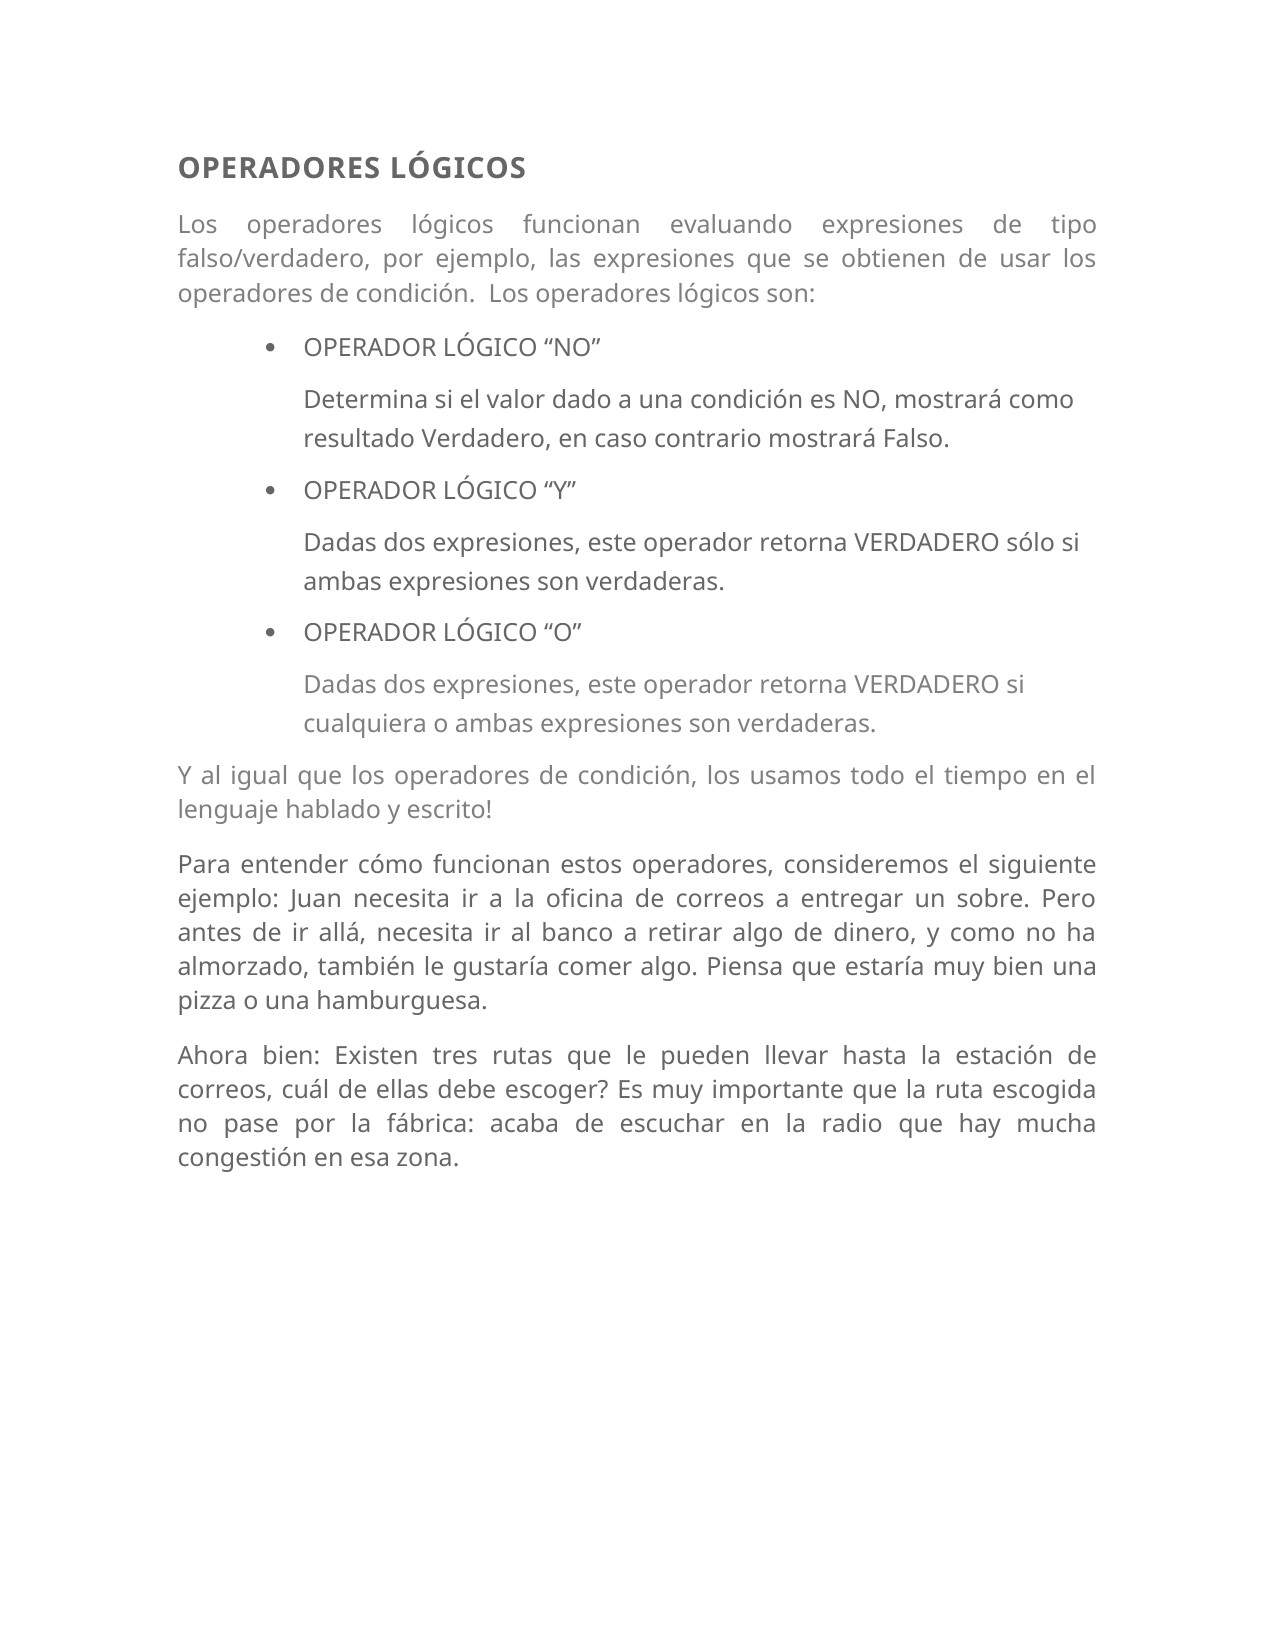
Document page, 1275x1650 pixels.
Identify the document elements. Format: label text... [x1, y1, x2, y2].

list OPERADOR LÓGICO “Y” [266, 473, 1098, 507]
list OPERADOR LÓGICO “O” [266, 615, 1098, 649]
list Dadas dos expresiones, este operador retorna VERDADERO si cualquiera o ambas expresiones son verdaderas. [303, 667, 1098, 740]
list OPERADOR LÓGICO “NO” [266, 330, 1098, 364]
text Y al igual que los operadores de condición, los usamos todo el tiempo en el lenguaje hablado y escrito! [177, 758, 1098, 826]
list Determina si el valor dado a una condición es NO, mostrará como resultado Verdadero, en caso contrario mostrará Falso. [303, 382, 1098, 455]
list Dadas dos expresiones, este operador retorna VERDADERO sólo si ambas expresiones son verdaderas. [303, 524, 1098, 597]
text Los operadores lógicos funcionan evaluando expresiones de tipo falso/verdadero, por ejemplo, las expresiones que se obtienen de usar los operadores de condición. Los operadores lógicos son: [177, 207, 1098, 309]
subtitle OPERADORES LÓGICOS [177, 148, 1098, 187]
text Para entender cómo funcionan estos operadores, consideremos el siguiente ejemplo: Juan necesita ir a la oficina de correos a entregar un sobre. Pero antes de ir allá, necesita ir al banco a retirar algo de dinero, y como no ha almorzado, también le gustaría comer algo. Piensa que estaría muy bien una pizza o una hamburguesa. [177, 847, 1098, 1017]
text Ahora bien: Existen tres rutas que le pueden llevar hasta la estación de correos, cuál de ellas debe escoger? Es muy importante que la ruta escogida no pase por la fábrica: acaba de escuchar en la radio que hay mucha congestión en esa zona. [177, 1038, 1098, 1174]
